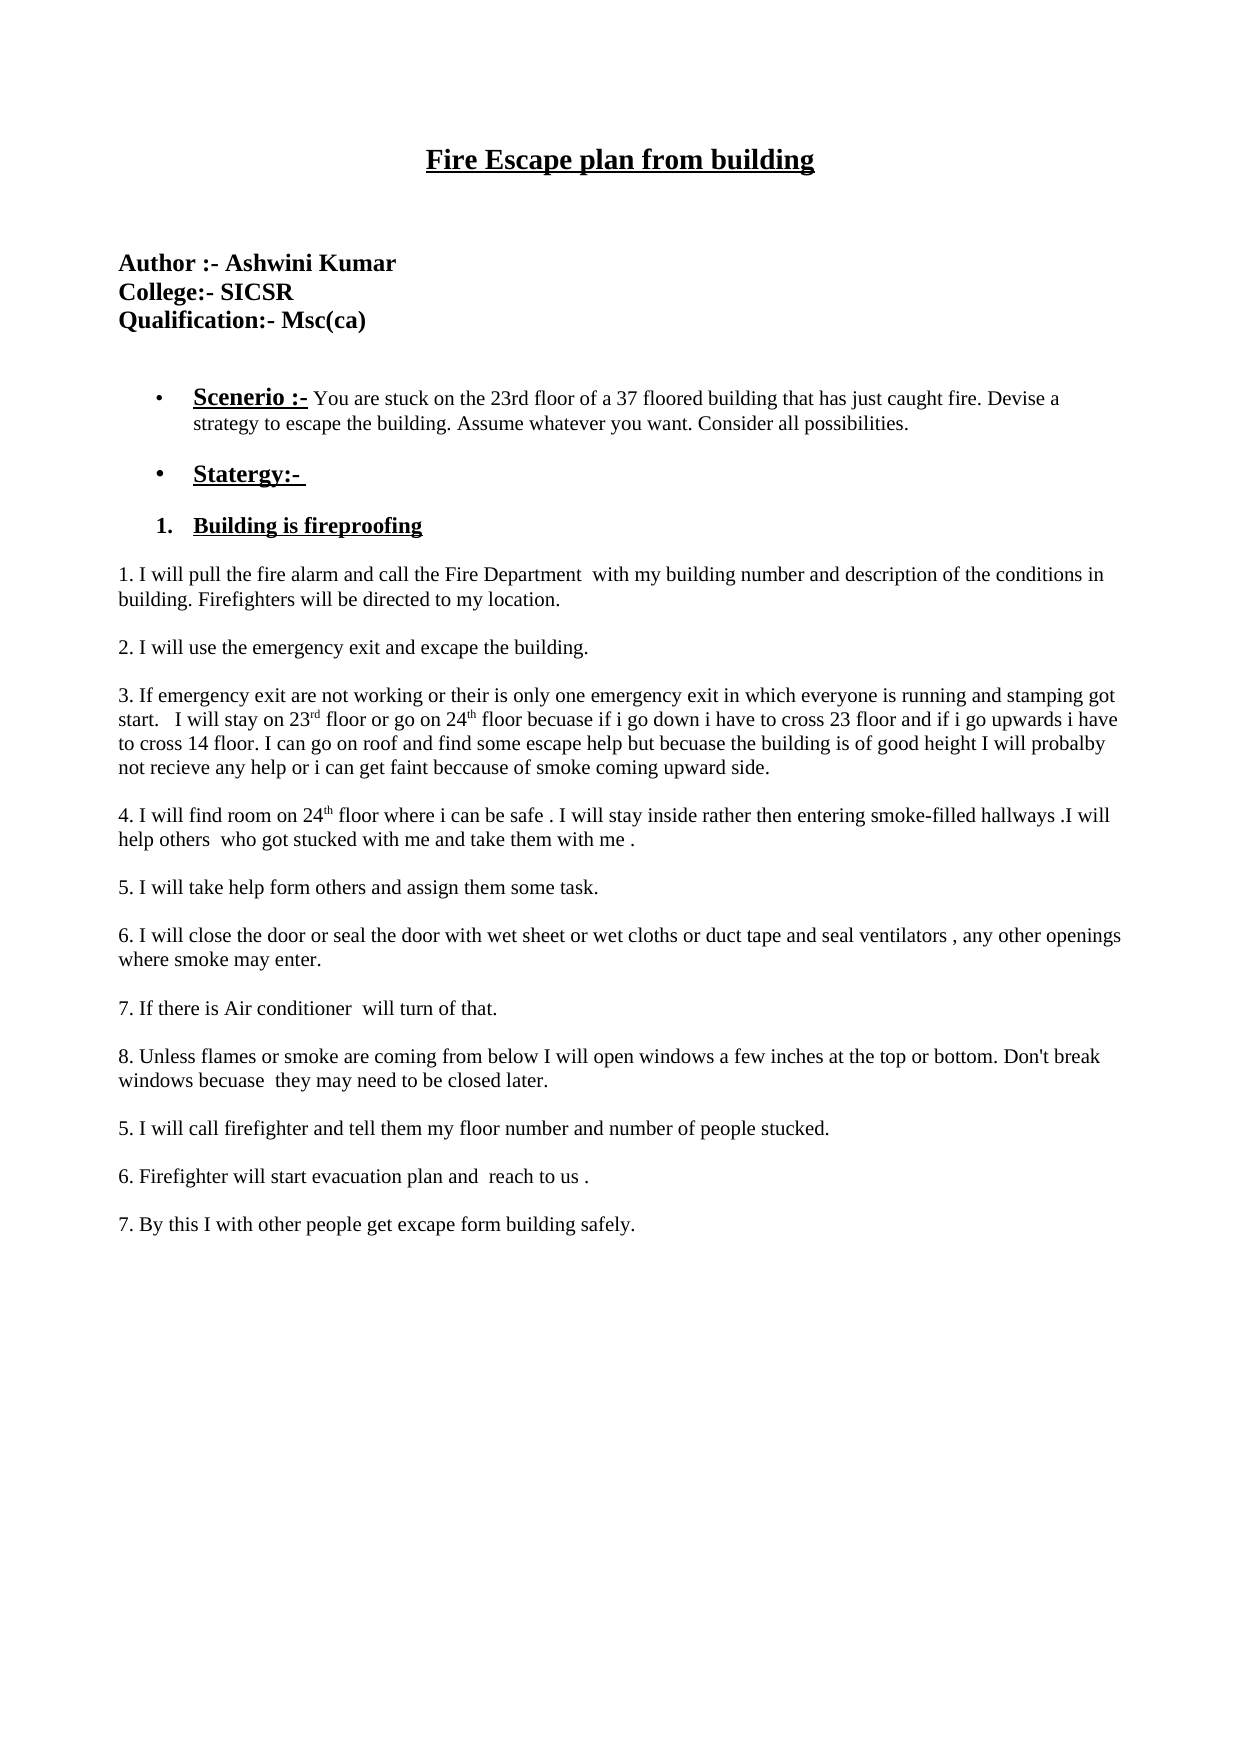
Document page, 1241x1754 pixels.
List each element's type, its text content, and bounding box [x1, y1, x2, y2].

text 8. Unless flames or smoke are coming from below I will open windows a few inches at the top or bottom. Don't break windows becuase they may need to be closed later. [118, 1044, 1122, 1092]
text Fire Escape plan from building [118, 142, 1122, 176]
list Statergy:- [156, 459, 1122, 488]
text Qualification:- Msc(ca) [118, 305, 1122, 334]
text College:- SICSR [118, 277, 1122, 305]
text 2. I will use the emergency exit and excape the building. [118, 634, 1122, 659]
text 7. If there is Air conditioner will turn of that. [118, 996, 1122, 1019]
text 6. Firefighter will start evacuation plan and reach to us . [118, 1164, 1122, 1188]
text 1. I will pull the fire alarm and call the Fire Department with my building number and description of the conditions in building. Firefighters will be directed to my location. [118, 562, 1122, 611]
list Building is fireproofing [156, 512, 1122, 538]
list Scenerio :- You are stuck on the 23rd floor of a 37 floored building that has just caught fire. Devise a strategy to escape the building. Assume whatever you want. Consider all possibilities. [156, 382, 1122, 435]
text 5. I will take help form others and assign them some task. [118, 875, 1122, 899]
text 4. I will find room on 24th floor where i can be safe . I will stay inside rather then entering smoke-filled hallways .I will help others who got stucked with me and take them with me . [118, 803, 1122, 851]
text 6. I will close the door or seal the door with wet sheet or wet cloths or duct tape and seal ventilators , any other openings where smoke may enter. [118, 923, 1122, 971]
text 3. If emergency exit are not working or their is only one emergency exit in which everyone is running and stamping got start. I will stay on 23rd floor or go on 24th floor becuase if i go down i have to cross 23 floor and if i go upwards i have to cross 14 floor. I can go on roof and find some escape help but becuase the building is of good height I will probalby not recieve any help or i can get faint beccause of smoke coming upward side. [118, 683, 1122, 779]
text 7. By this I with other people get excape form building safely. [118, 1212, 1122, 1236]
text 5. I will call firefighter and tell them my floor number and number of people stucked. [118, 1116, 1122, 1140]
text Author :- Ashwini Kumar [118, 248, 1122, 277]
